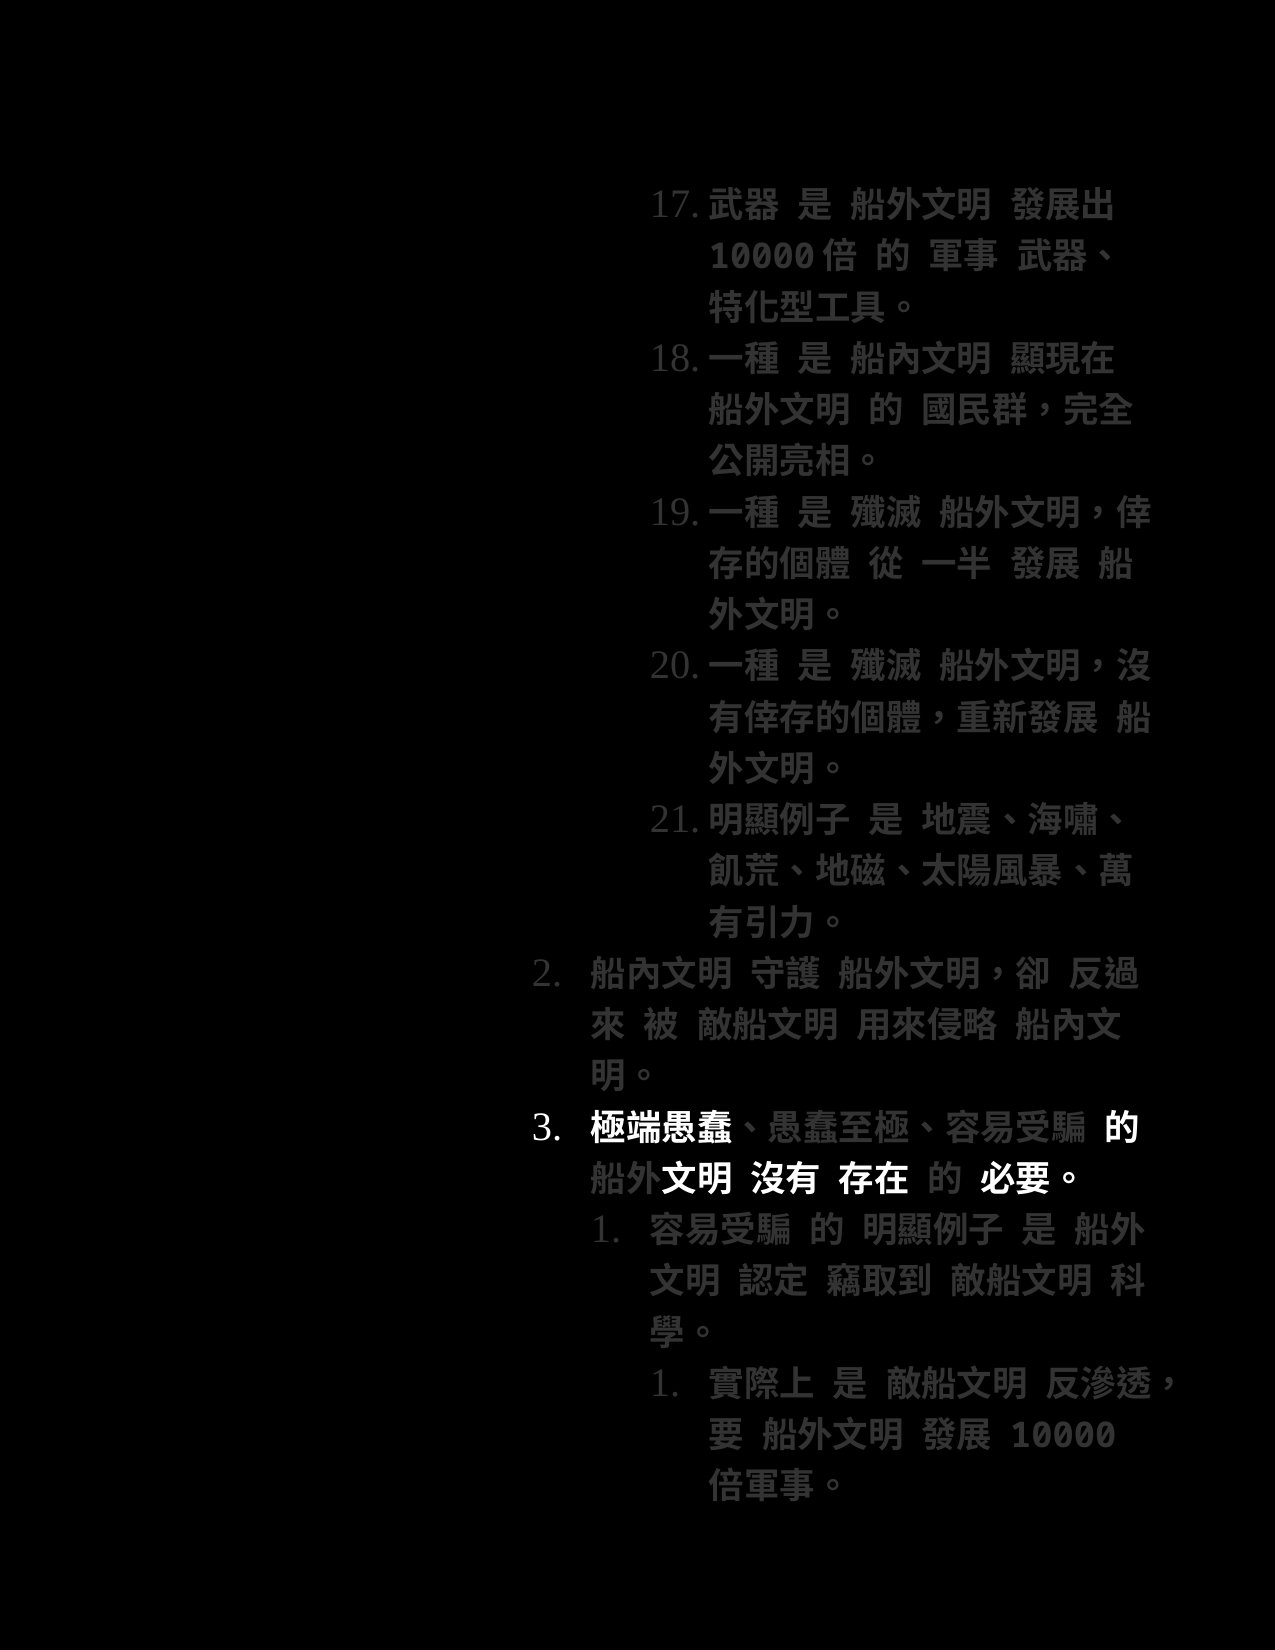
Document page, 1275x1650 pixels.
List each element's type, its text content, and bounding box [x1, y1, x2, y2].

list 一種 是 殲滅 船外文明，沒有倖存的個體，重新發展 船外文明。 [649, 638, 1157, 792]
list 容易受騙 的 明顯例子 是 船外文明 認定 竊取到 敵船文明 科學。 [591, 1202, 1157, 1355]
list 武器 是 船外文明 發展出 10000倍 的 軍事 武器、特化型工具。 [649, 176, 1157, 330]
list 船內文明 守護 船外文明，卻 反過來 被 敵船文明 用來侵略 船內文明。 [532, 945, 1157, 1099]
list 一種 是 殲滅 船外文明，倖存的個體 從 一半 發展 船外文明。 [649, 484, 1157, 638]
list 一種 是 船內文明 顯現在 船外文明 的 國民群，完全 公開亮相。 [649, 330, 1157, 484]
list 極端愚蠢、愚蠢至極、容易受騙 的 船外文明 沒有 存在 的 必要。 [532, 1099, 1157, 1202]
list 明顯例子 是 地震、海嘯、飢荒、地磁、太陽風暴、萬有引力。 [649, 792, 1157, 945]
list 實際上 是 敵船文明 反滲透，要 船外文明 發展 10000倍軍事。 [649, 1355, 1157, 1509]
